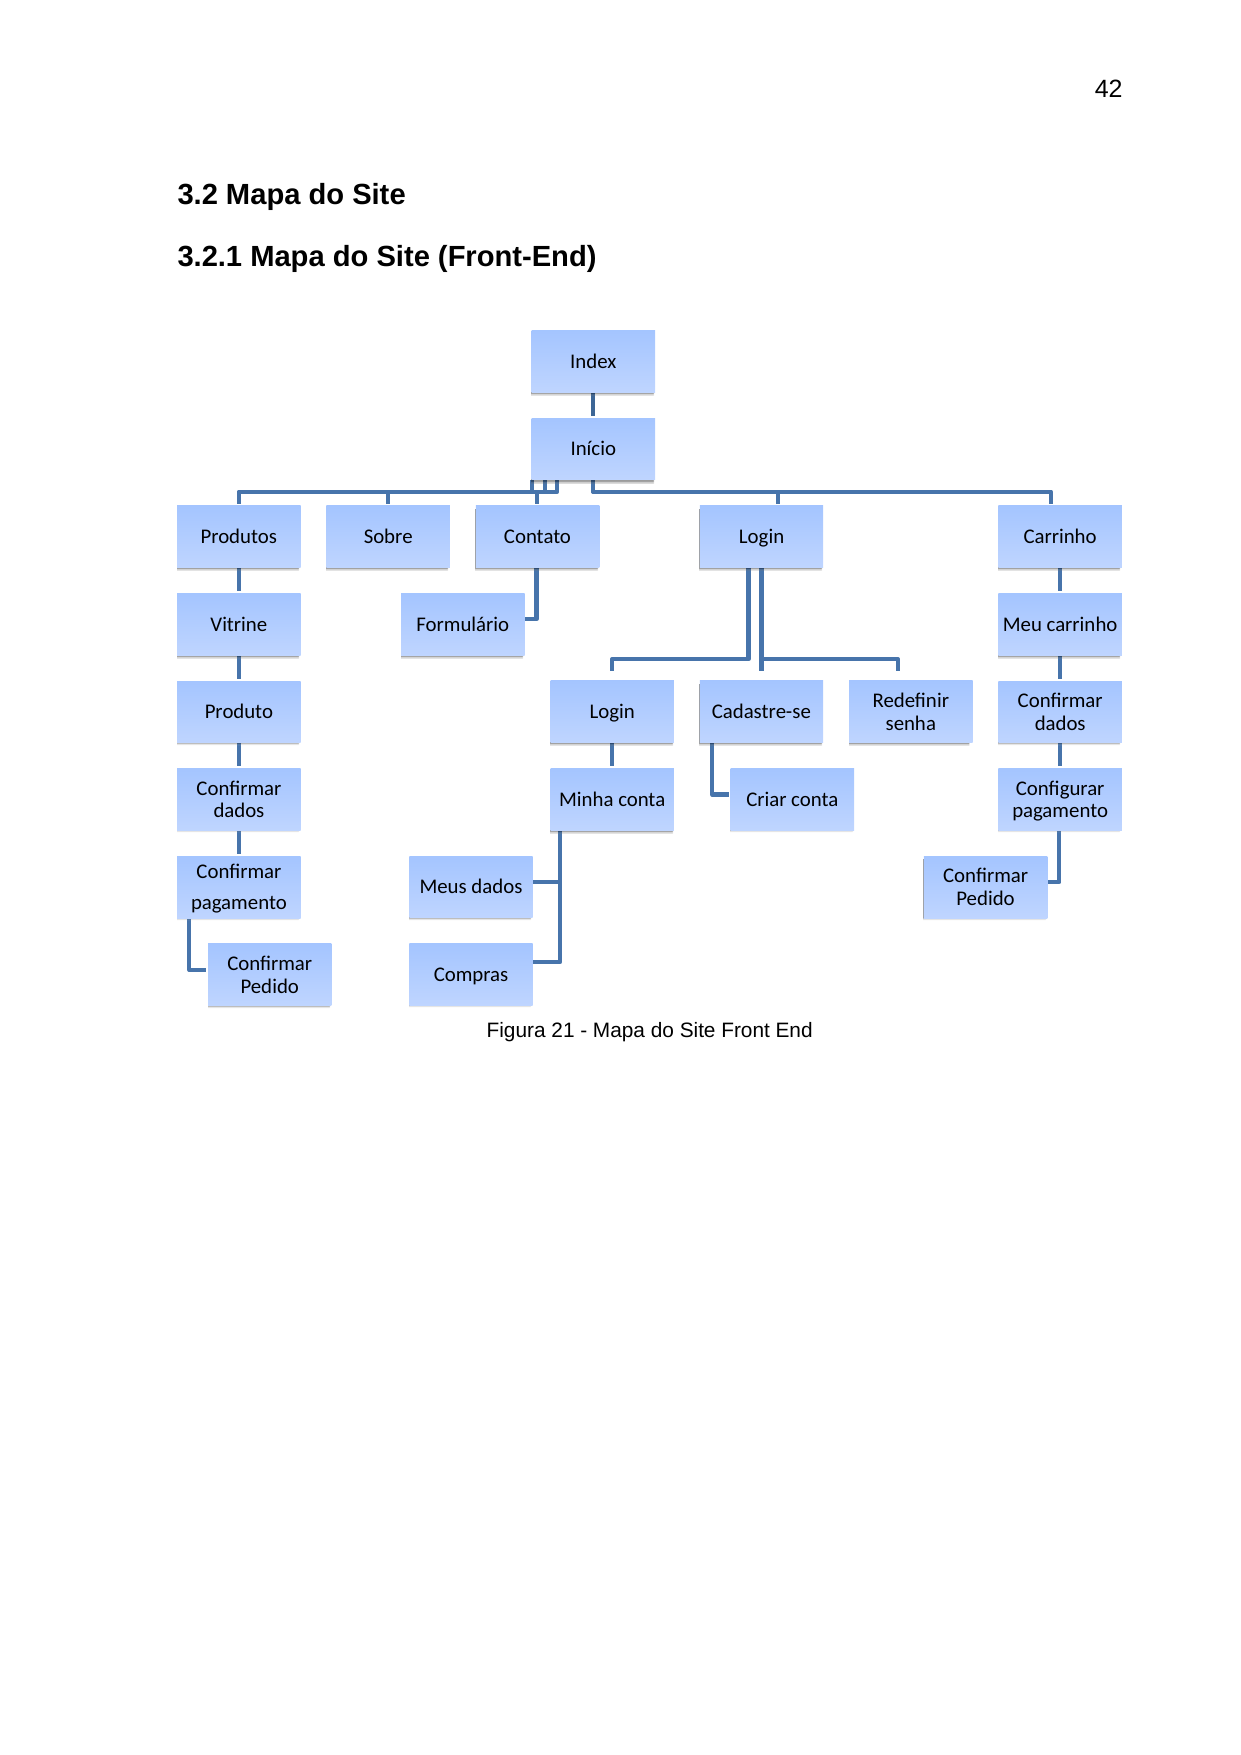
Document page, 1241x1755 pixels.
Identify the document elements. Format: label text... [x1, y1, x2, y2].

subtitle 3.2.1 Mapa do Site (Front-End) [177, 239, 1122, 273]
subtitle 3.2 Mapa do Site [177, 177, 1122, 211]
text Figura 21 - Mapa do Site Front End [177, 1018, 1122, 1042]
